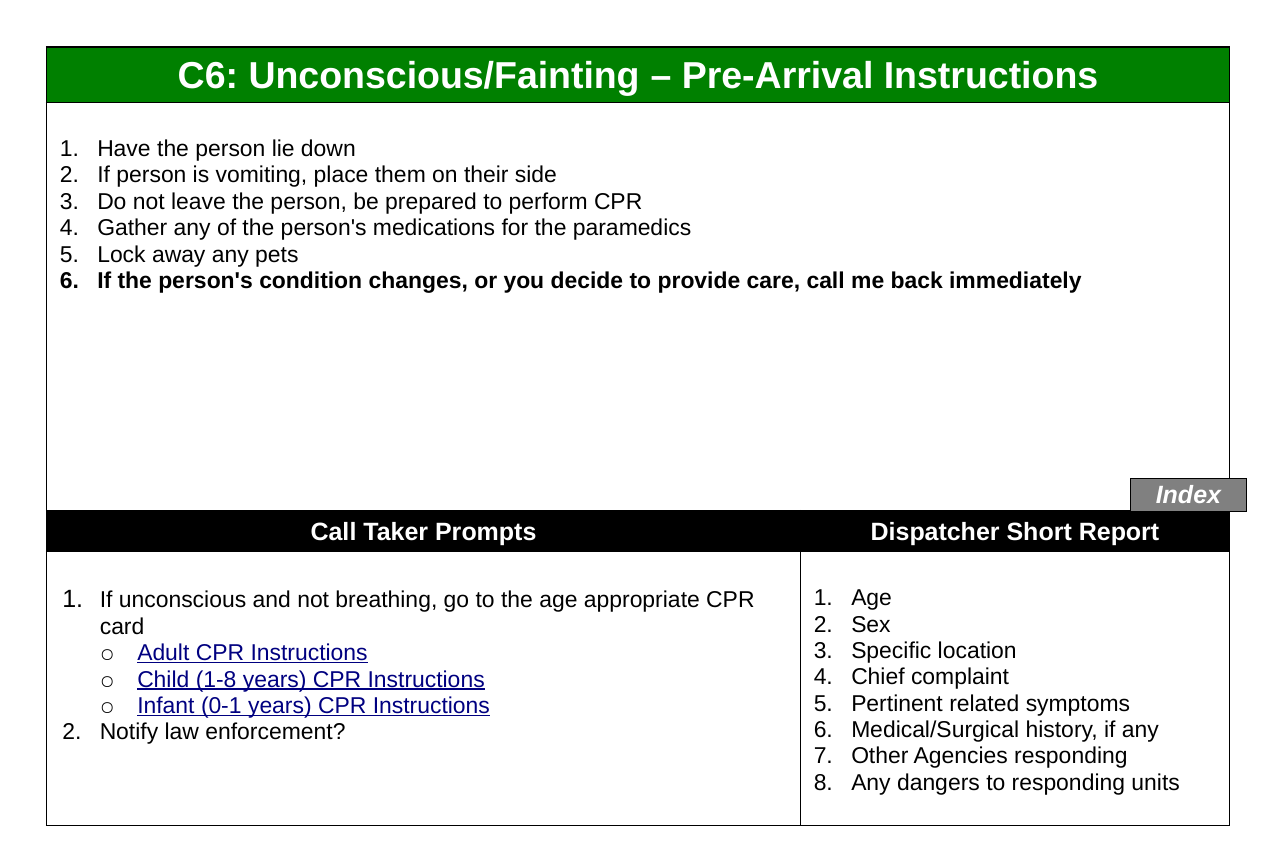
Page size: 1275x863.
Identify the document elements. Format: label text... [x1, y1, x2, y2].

table_cell Dispatcher Short Report [801, 511, 1229, 551]
table_cell Age Sex Specific location Chief complaint Pertinent related symptoms Medical/Surgical history, if any Other Agencies responding Any dangers to responding units [801, 552, 1229, 825]
table_cell If unconscious and not breathing, go to the age appropriate CPR card Adult CPR Instructions Child (1-8 years) CPR Instructions Infant (0-1 years) CPR Instructions Notify law enforcement? [47, 552, 800, 825]
table_cell Have the person lie down If person is vomiting, place them on their side Do not leave the person, be prepared to perform CPR Gather any of the person's medications for the paramedics Lock away any pets If the person's condition changes, or you decide to provide care, call me back immediately [47, 103, 1229, 510]
table_header C6: Unconscious/Fainting – Pre-Arrival Instructions [47, 48, 1229, 102]
table_cell Call Taker Prompts [47, 511, 800, 551]
